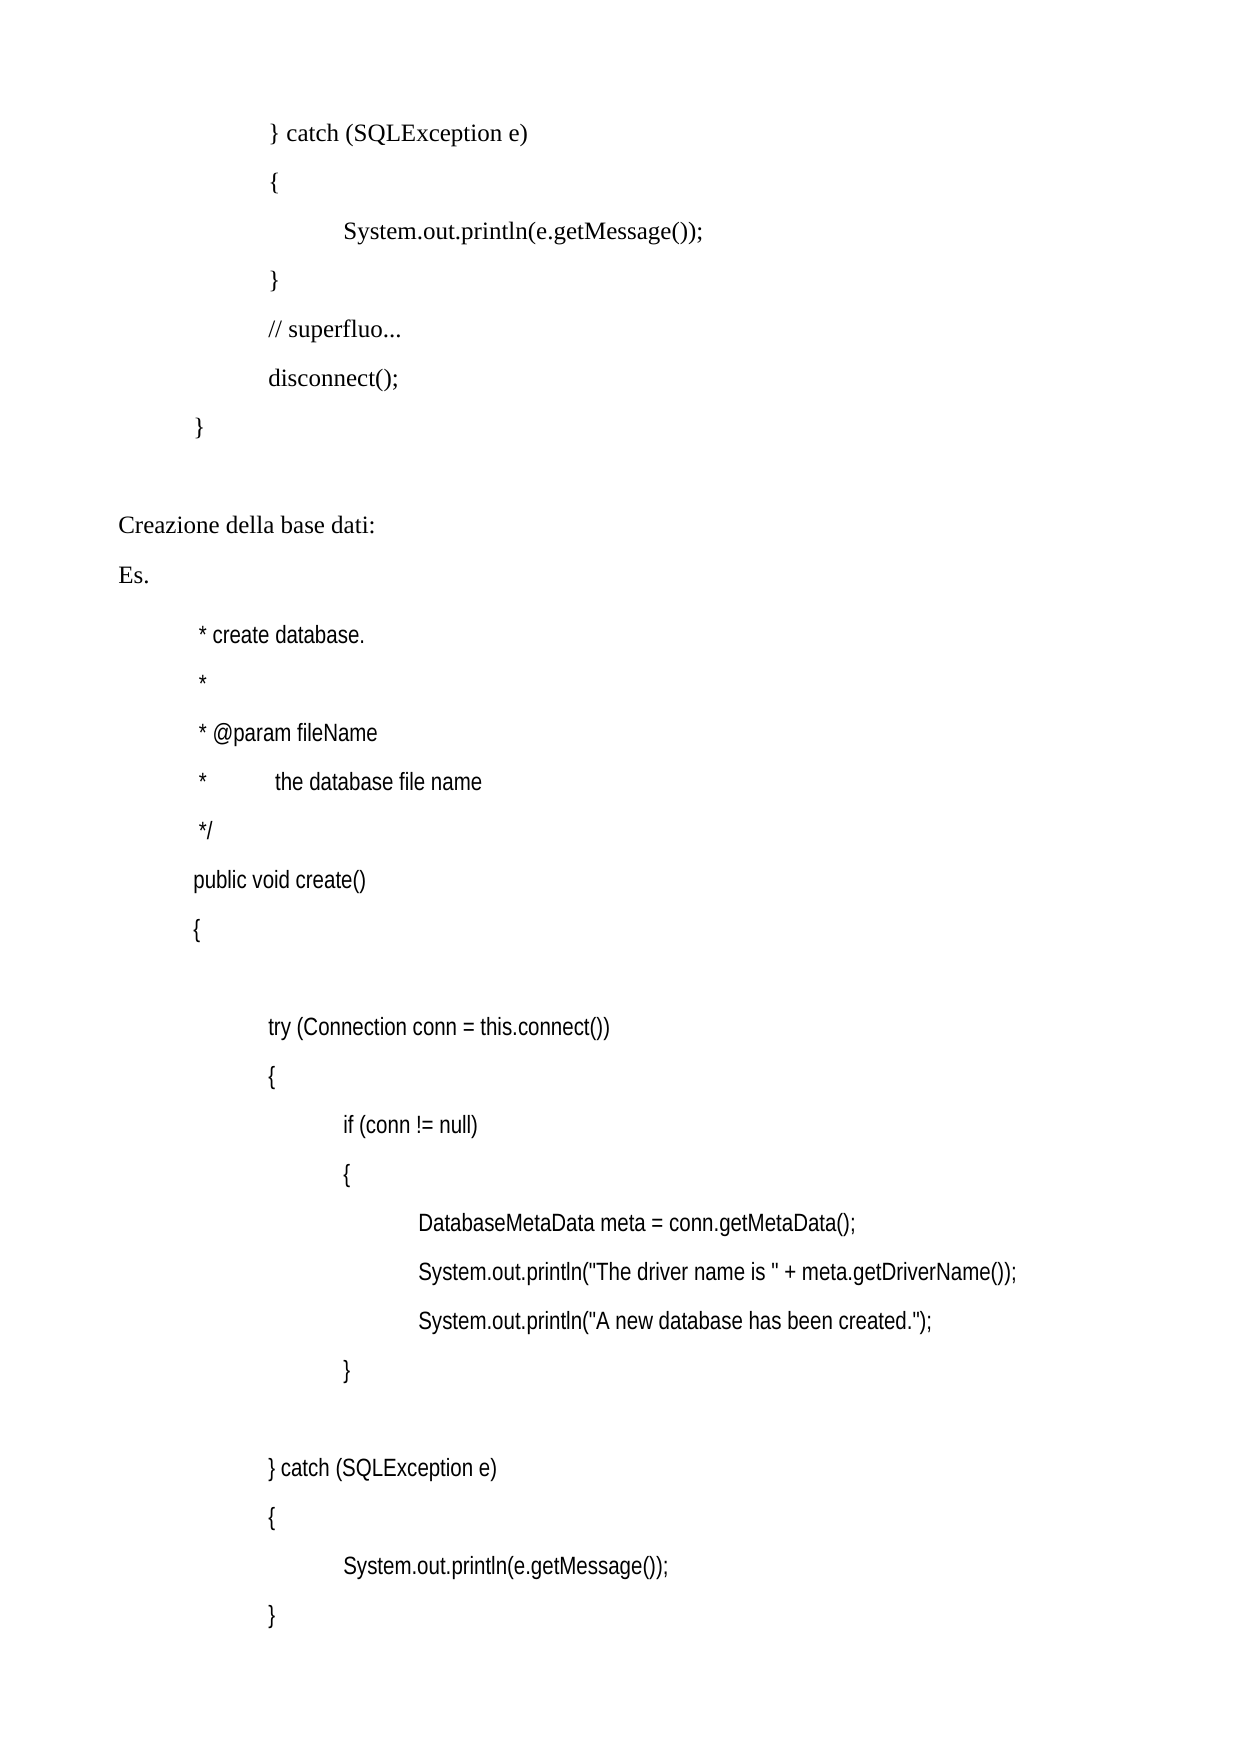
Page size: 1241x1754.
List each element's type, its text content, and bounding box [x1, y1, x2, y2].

text { [118, 1061, 1122, 1090]
text disconnect(); [118, 363, 1122, 392]
text } [118, 265, 1122, 294]
text * the database file name [118, 767, 1122, 796]
text * create database. [118, 621, 1122, 649]
text System.out.println(e.getMessage()); [118, 216, 1122, 245]
text } [118, 1600, 1122, 1628]
text * [118, 669, 1122, 698]
text { [118, 1159, 1122, 1188]
text DatabaseMetaData meta = conn.getMetaData(); [118, 1208, 1122, 1237]
text { [118, 1502, 1122, 1530]
text Es. [118, 560, 1122, 588]
text } catch (SQLException e) [118, 118, 1122, 147]
text */ [118, 816, 1122, 845]
text // superfluo... [118, 314, 1122, 343]
text System.out.println("A new database has been created."); [118, 1306, 1122, 1334]
text } catch (SQLException e) [118, 1453, 1122, 1481]
text if (conn != null) [118, 1110, 1122, 1139]
text { [118, 914, 1122, 943]
text Creazione della base dati: [118, 511, 1122, 539]
text System.out.println(e.getMessage()); [118, 1551, 1122, 1579]
text try (Connection conn = this.connect()) [118, 1012, 1122, 1041]
text } [118, 412, 1122, 441]
text public void create() [118, 865, 1122, 894]
text System.out.println("The driver name is " + meta.getDriverName()); [118, 1257, 1122, 1286]
text * @param fileName [118, 718, 1122, 747]
text } [118, 1355, 1122, 1383]
text { [118, 167, 1122, 196]
